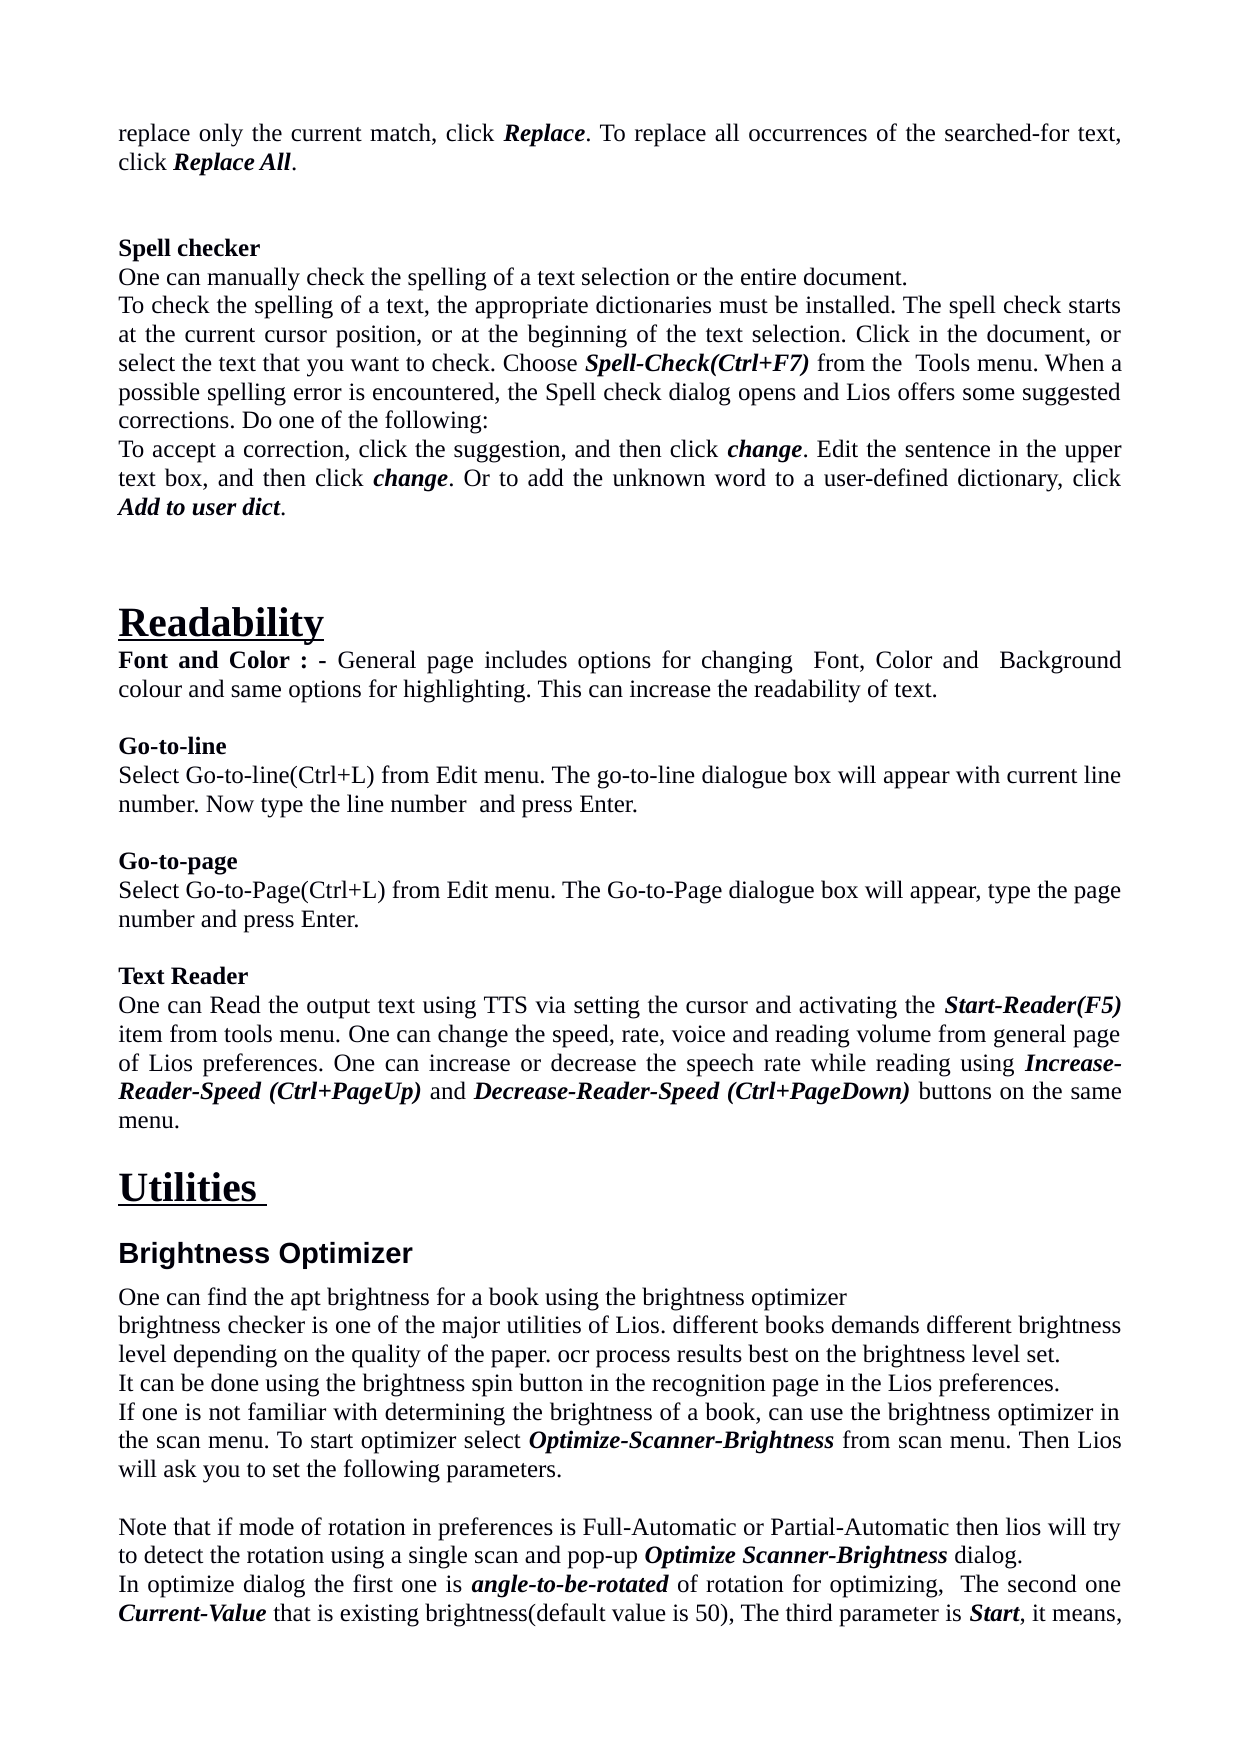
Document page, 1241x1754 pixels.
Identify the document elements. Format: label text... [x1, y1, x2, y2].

text To check the spelling of a text, the appropriate dictionaries must be installed. The spell check starts at the current cursor position, or at the beginning of the text selection. Click in the document, or select the text that you want to check. Choose Spell-Check(Ctrl+F7) from the Tools menu. When a possible spelling error is encountered, the Spell check dialog opens and Lios offers some suggested corrections. Do one of the following: [118, 291, 1122, 434]
text One can Read the output text using TTS via setting the cursor and activating the Start-Reader(F5) item from tools menu. One can change the speed, rate, voice and reading volume from general page of Lios preferences. One can increase or decrease the speech rate while reading using Increase-Reader-Speed (Ctrl+PageUp) and Decrease-Reader-Speed (Ctrl+PageDown) buttons on the same menu. [118, 990, 1122, 1134]
text Select Go-to-Page(Ctrl+L) from Edit menu. The Go-to-Page dialogue box will appear, type the page number and press Enter. [118, 875, 1122, 933]
text replace only the current match, click Replace. To replace all occurrences of the searched-for text, click Replace All. [118, 118, 1122, 176]
list Utilities [118, 1163, 1122, 1211]
text Go-to-line [118, 731, 1122, 760]
text To accept a correction, click the suggestion, and then click change. Edit the sentence in the upper text box, and then click change. Or to add the unknown word to a user-defined dictionary, click Add to user dict. [118, 434, 1122, 521]
text One can find the apt brightness for a book using the brightness optimizer [118, 1282, 1122, 1310]
text Spell checker [118, 233, 1122, 262]
text Note that if mode of rotation in preferences is Full-Automatic or Partial-Automatic then lios will try to detect the rotation using a single scan and pop-up Optimize Scanner-Brightness dialog. [118, 1512, 1122, 1569]
text Select Go-to-line(Ctrl+L) from Edit menu. The go-to-line dialogue box will appear with current line number. Now type the line number and press Enter. [118, 760, 1122, 818]
text It can be done using the brightness spin button in the recognition page in the Lios preferences. [118, 1368, 1122, 1397]
text Text Reader [118, 961, 1122, 990]
text brightness checker is one of the major utilities of Lios. different books demands different brightness level depending on the quality of the paper. ocr process results best on the brightness level set. [118, 1310, 1122, 1368]
text One can manually check the spelling of a text selection or the entire document. [118, 262, 1122, 291]
text Go-to-page [118, 846, 1122, 875]
text If one is not familiar with determining the brightness of a book, can use the brightness optimizer in the scan menu. To start optimizer select Optimize-Scanner-Brightness from scan menu. Then Lios will ask you to set the following parameters. [118, 1397, 1122, 1483]
text In optimize dialog the first one is angle-to-be-rotated of rotation for optimizing, The second one Current-Value that is existing brightness(default value is 50), The third parameter is Start, it means, [118, 1569, 1122, 1627]
text Font and Color : - General page includes options for changing Font, Color and Background colour and same options for highlighting. This can increase the readability of text. [118, 645, 1122, 703]
subtitle Brightness Optimizer [118, 1236, 1122, 1269]
text Readability [118, 597, 1122, 645]
